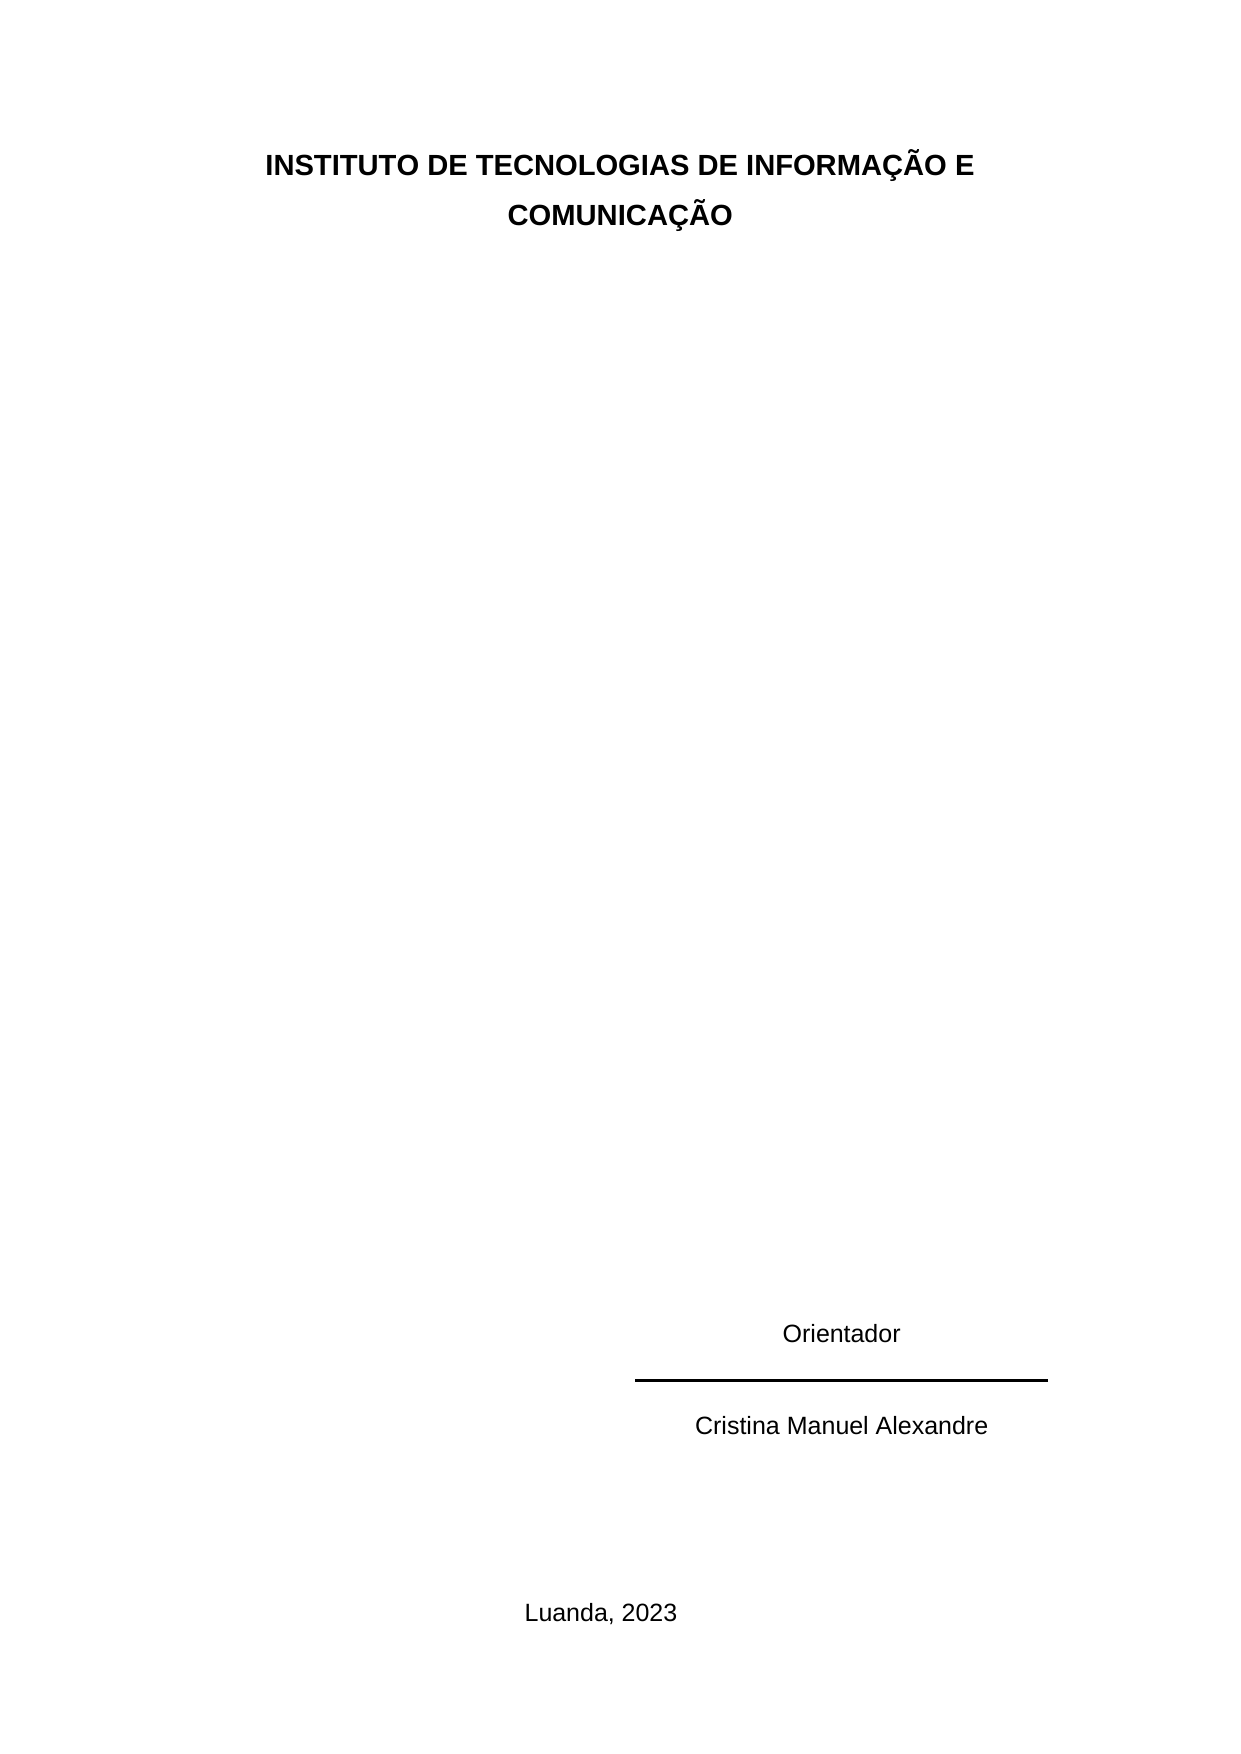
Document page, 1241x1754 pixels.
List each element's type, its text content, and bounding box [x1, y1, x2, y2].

text Luanda, 2023 [477, 1598, 724, 1627]
text Cristina Manuel Alexandre [635, 1411, 1048, 1439]
text Orientador [635, 1319, 1048, 1348]
text INSTITUTO DE TECNOLOGIAS DE INFORMAÇÃO E COMUNICAÇÃO [177, 148, 1063, 231]
